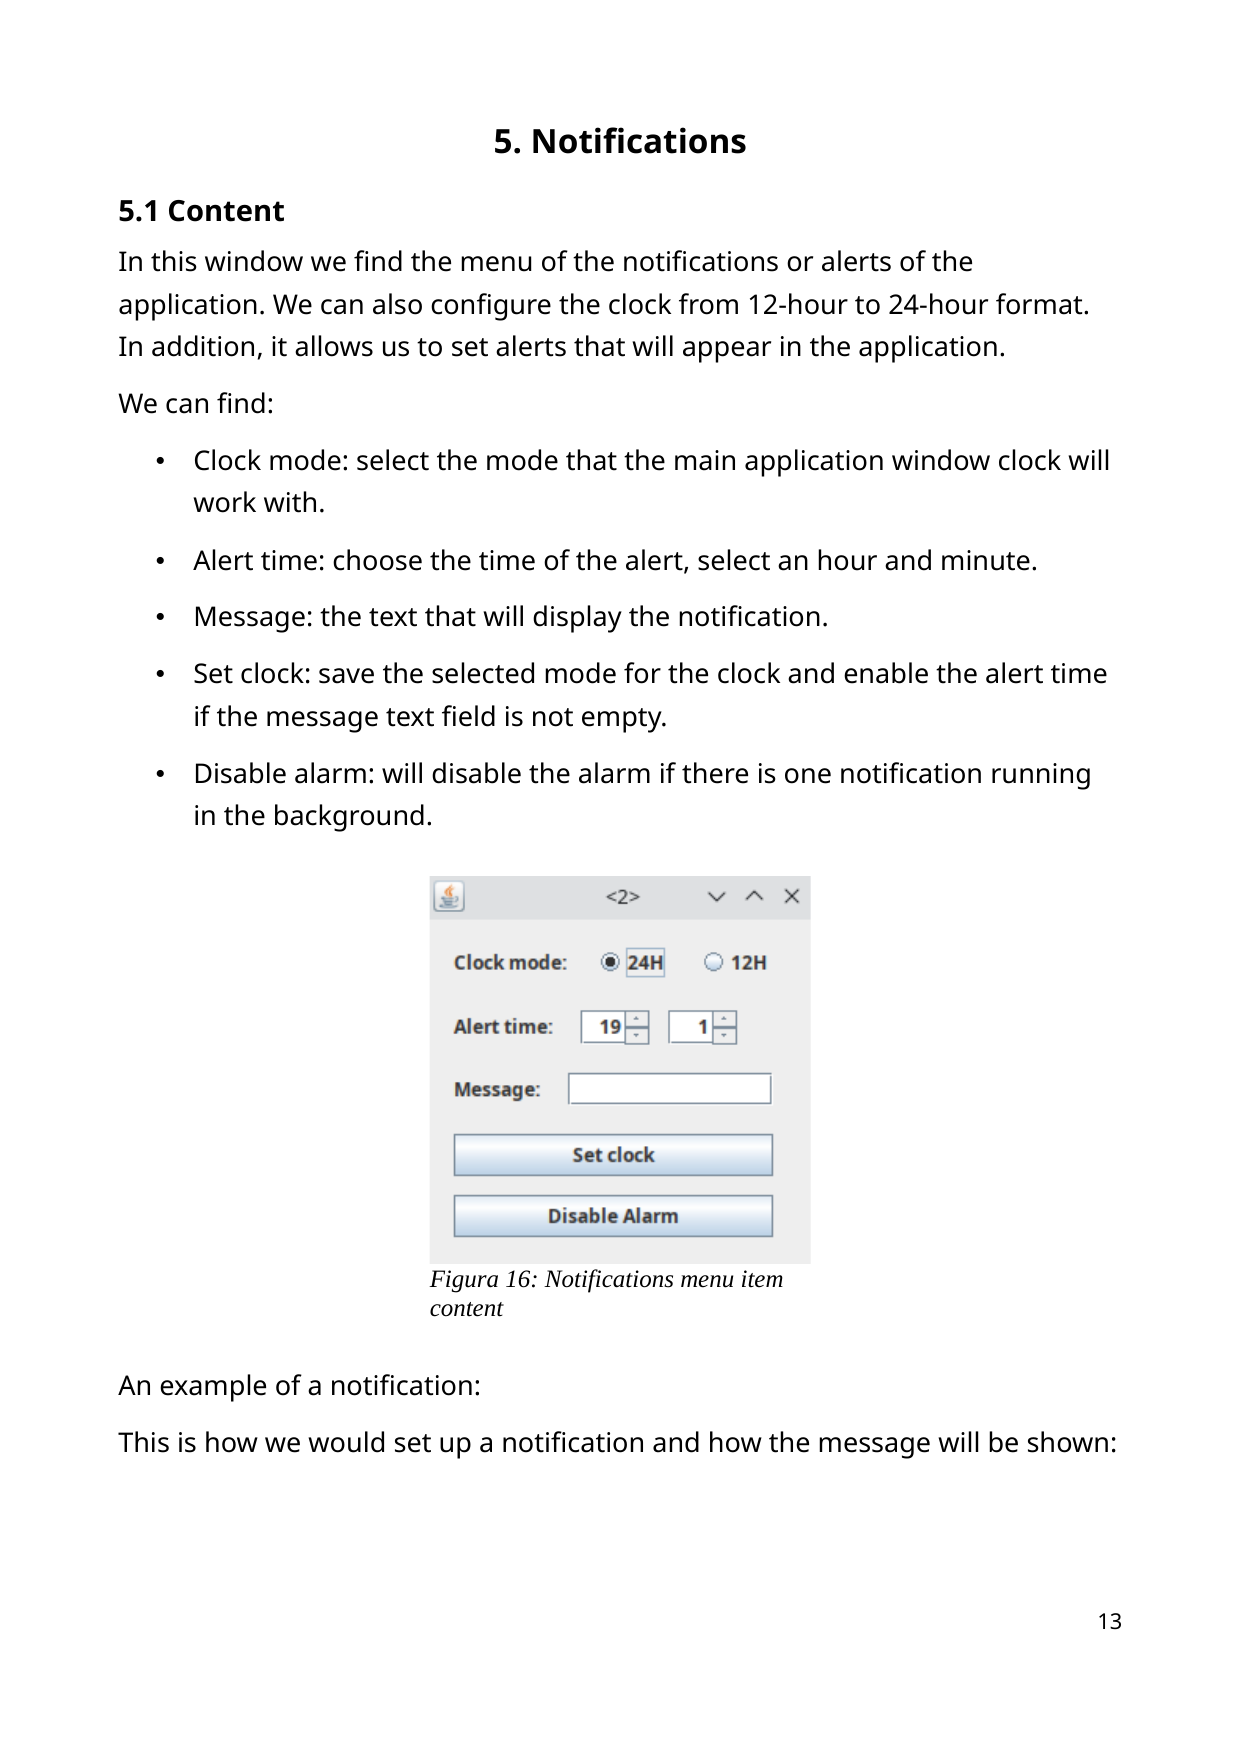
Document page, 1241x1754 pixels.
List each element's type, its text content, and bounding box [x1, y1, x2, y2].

subtitle 5. Notifications [118, 118, 1122, 163]
text An example of a notification: [118, 1366, 1122, 1403]
text In this window we find the menu of the notifications or alerts of the application. We can also configure the clock from 12-hour to 24-hour format. In addition, it allows us to set alerts that will appear in the application. [118, 243, 1122, 364]
text We can find: [118, 384, 1122, 421]
list Disable alarm: will disable the alarm if there is one notification running in the background. [156, 754, 1122, 833]
list Clock mode: select the mode that the main application window clock will work with. [156, 442, 1122, 521]
text Figura 16: Notifications menu item content [429, 1264, 811, 1322]
list Alert time: choose the time of the alert, select an hour and minute. [156, 541, 1122, 578]
subtitle 5.1 Content [118, 191, 1122, 230]
text This is how we would set up a notification and how the message will be shown: [118, 1423, 1122, 1460]
list Set clock: save the selected mode for the clock and enable the alert time if the message text field is not empty. [156, 655, 1122, 734]
list Message: the text that will display the notification. [156, 598, 1122, 635]
picture [429, 876, 811, 1264]
